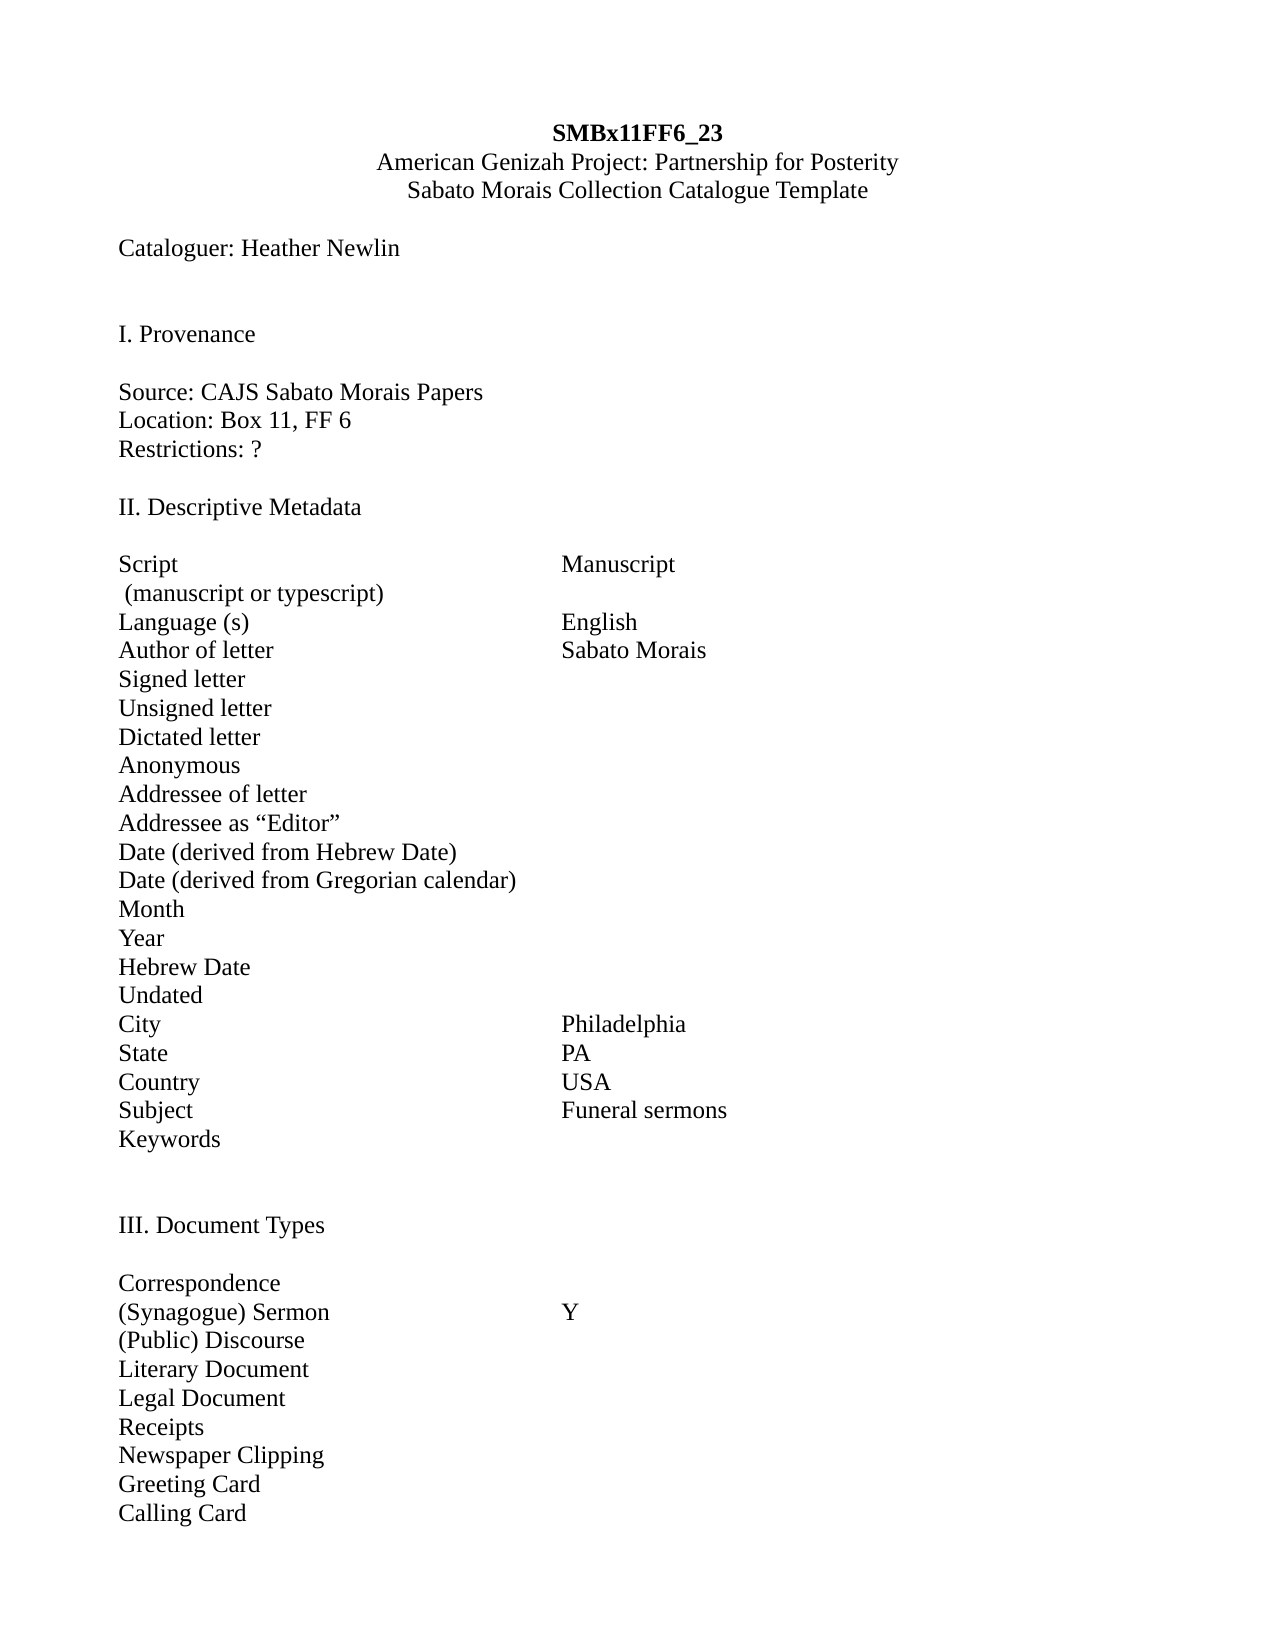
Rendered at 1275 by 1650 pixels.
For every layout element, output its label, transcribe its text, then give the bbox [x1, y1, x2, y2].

text (manuscript or typescript) [118, 578, 1157, 607]
text Calling Card [118, 1498, 1157, 1527]
text Undated [118, 981, 1157, 1009]
text SMBx11FF6_23 [118, 118, 1157, 147]
text Keywords [118, 1124, 1157, 1153]
text Literary Document [118, 1354, 1157, 1383]
text (Synagogue) Sermon Y [118, 1297, 1157, 1326]
text Cataloguer: Heather Newlin [118, 233, 1157, 262]
text Author of letter Sabato Morais [118, 636, 1157, 664]
text Source: CAJS Sabato Morais Papers [118, 377, 1157, 406]
text State PA [118, 1038, 1157, 1067]
text Hebrew Date [118, 952, 1157, 981]
text Legal Document [118, 1383, 1157, 1412]
text II. Descriptive Metadata [118, 492, 1157, 521]
text Month [118, 894, 1157, 923]
text Dictated letter [118, 722, 1157, 751]
text Sabato Morais Collection Catalogue Template [118, 176, 1157, 204]
text (Public) Discourse [118, 1326, 1157, 1354]
text Script Manuscript [118, 549, 1157, 578]
text Signed letter [118, 664, 1157, 693]
text I. Provenance [118, 319, 1157, 348]
text Subject Funeral sermons [118, 1096, 1157, 1124]
text Language (s) English [118, 607, 1157, 636]
text Unsigned letter [118, 693, 1157, 722]
text Date (derived from Gregorian calendar) [118, 866, 1157, 894]
text Location: Box 11, FF 6 [118, 406, 1157, 434]
text Addressee of letter [118, 779, 1157, 808]
text Newspaper Clipping [118, 1441, 1157, 1469]
text Year [118, 923, 1157, 952]
text Greeting Card [118, 1469, 1157, 1498]
text City Philadelphia [118, 1009, 1157, 1038]
text Correspondence [118, 1268, 1157, 1297]
text Date (derived from Hebrew Date) [118, 837, 1157, 866]
text Receipts [118, 1412, 1157, 1441]
text American Genizah Project: Partnership for Posterity [118, 147, 1157, 176]
text Addressee as “Editor” [118, 808, 1157, 837]
text Country USA [118, 1067, 1157, 1096]
text Restrictions: ? [118, 434, 1157, 463]
text Anonymous [118, 751, 1157, 779]
text III. Document Types [118, 1211, 1157, 1239]
